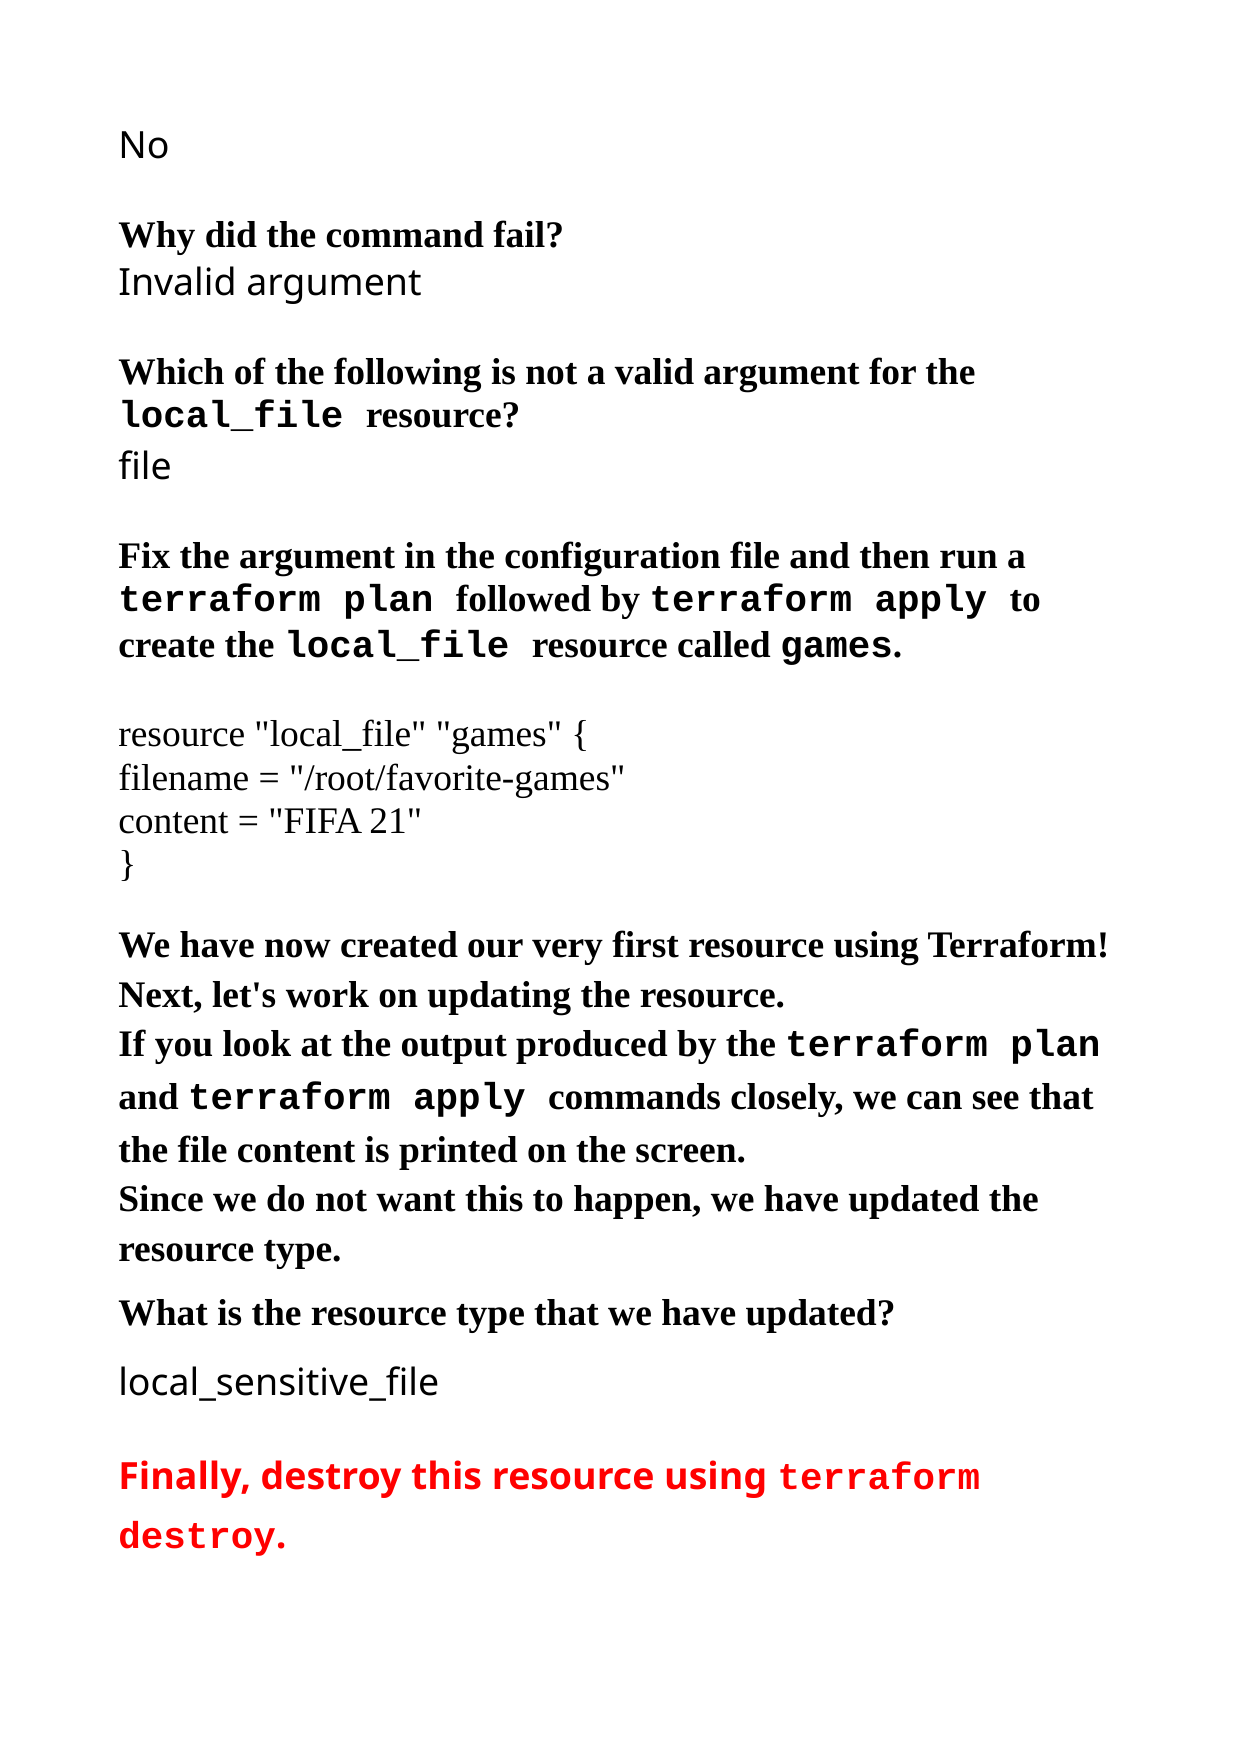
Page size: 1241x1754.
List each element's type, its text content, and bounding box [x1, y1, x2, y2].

text Invalid argument [118, 255, 1122, 306]
text We have now created our very first resource using Terraform! Next, let's work on updating the resource. If you look at the output produced by the terraform plan and terraform apply commands closely, we can see that the file content is printed on the screen. Since we do not want this to happen, we have updated the resource type. [118, 923, 1122, 1269]
text resource "local_file" "games" { [118, 712, 1122, 755]
text Why did the command fail? [118, 212, 1122, 255]
text content = "FIFA 21" [118, 798, 1122, 841]
text filename = "/root/favorite-games" [118, 755, 1122, 798]
text No [118, 118, 1122, 169]
text local_sensitive_file [118, 1355, 1122, 1406]
text file [118, 439, 1122, 490]
text Which of the following is not a valid argument for the local_file resource? [118, 349, 1122, 439]
text } [118, 841, 1122, 884]
text Finally, destroy this resource using terraform destroy. [118, 1449, 1122, 1559]
text What is the resource type that we have updated? [118, 1291, 1122, 1334]
text Fix the argument in the configuration file and then run a terraform plan followed by terraform apply to create the local_file resource called games. [118, 533, 1122, 669]
